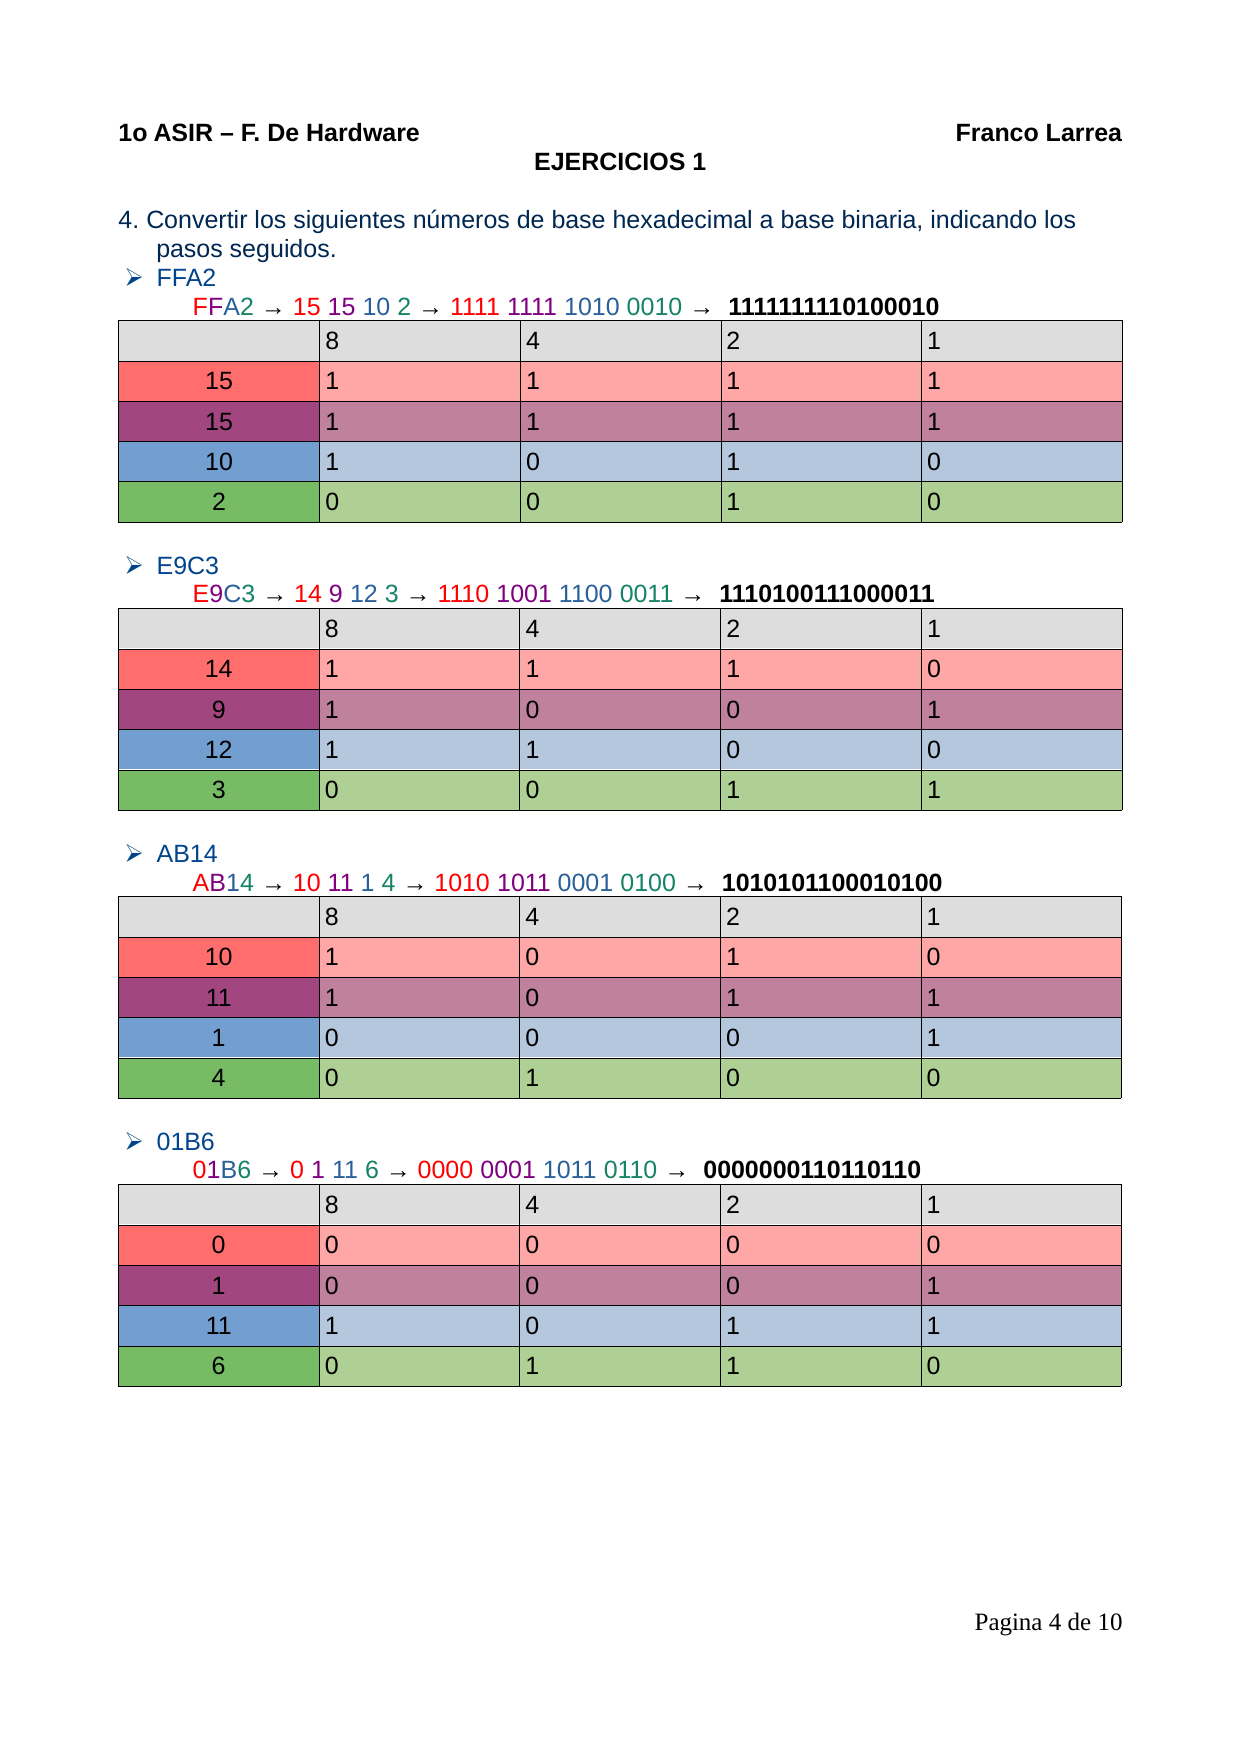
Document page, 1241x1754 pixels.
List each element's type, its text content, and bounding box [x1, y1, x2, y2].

table_cell 0 [721, 1059, 921, 1098]
table_header 8 [320, 1185, 519, 1224]
table_header 1 [922, 897, 1121, 937]
table_cell 3 [119, 771, 319, 810]
table_cell 1 [922, 1306, 1121, 1346]
text FFA2 → 15 15 10 2 → 1111 1111 1010 0010 → 1111111110100010 [192, 291, 1122, 320]
table_cell 1 [320, 690, 519, 729]
table_header 8 [320, 897, 519, 937]
table_cell 1 [320, 650, 519, 689]
table_cell 0 [320, 1347, 519, 1386]
table_cell 1 [721, 650, 921, 689]
table_cell 0 [922, 1059, 1121, 1098]
table_cell 0 [922, 442, 1122, 481]
table_cell 0 [721, 1018, 921, 1057]
table_cell 1 [320, 362, 520, 401]
table_header [119, 897, 319, 937]
text AB14 → 10 11 1 4 → 1010 1011 0001 0100 → 1010101100010100 [192, 867, 1122, 896]
table_cell 0 [721, 1226, 921, 1265]
subtitle AB14 [124, 839, 1122, 867]
table_cell 1 [520, 730, 720, 769]
table_cell 0 [922, 1226, 1121, 1265]
table_header [119, 1185, 319, 1224]
table_cell 1 [922, 771, 1122, 810]
table_cell 15 [119, 402, 319, 441]
text E9C3 → 14 9 12 3 → 1110 1001 1100 0011 → 1110100111000011 [192, 579, 1122, 608]
table_header 1 [922, 321, 1122, 361]
table_cell 0 [520, 771, 720, 810]
table_cell 0 [520, 1226, 720, 1265]
table_cell 0 [520, 978, 720, 1017]
table_cell 6 [119, 1347, 319, 1386]
table_cell 1 [721, 978, 921, 1017]
table_cell 1 [521, 362, 721, 401]
table_cell 0 [721, 730, 921, 769]
text 01B6 → 0 1 11 6 → 0000 0001 1011 0110 → 0000000110110110 [192, 1156, 1122, 1184]
table_cell 0 [320, 1059, 519, 1098]
table_header 4 [521, 321, 721, 361]
table_cell 0 [520, 1266, 720, 1305]
table_header 4 [520, 609, 720, 648]
table_cell 1 [119, 1266, 319, 1305]
table_cell 1 [721, 938, 921, 977]
table_header 2 [721, 897, 921, 937]
table_cell 0 [320, 1226, 519, 1265]
table_cell 1 [922, 402, 1122, 441]
subtitle 01B6 [124, 1127, 1122, 1156]
table_cell 1 [320, 442, 520, 481]
table_cell 1 [721, 1347, 921, 1386]
table_cell 1 [721, 1306, 921, 1346]
table_cell 0 [922, 650, 1122, 689]
table_cell 15 [119, 362, 319, 401]
table_header 8 [320, 609, 519, 648]
table_header [119, 609, 319, 648]
table_header 1 [922, 609, 1122, 648]
table_header 1 [922, 1185, 1121, 1224]
table_cell 1 [320, 938, 519, 977]
table_cell 1 [922, 1018, 1121, 1057]
table_cell 1 [722, 482, 921, 522]
table_header [119, 321, 319, 361]
subtitle Convertir los siguientes números de base hexadecimal a base binaria, indicando los pasos seguidos. [118, 205, 1122, 263]
table_cell 11 [119, 978, 319, 1017]
table_cell 2 [119, 482, 319, 522]
table_header 4 [520, 897, 720, 937]
table_cell 0 [520, 690, 720, 729]
table_header 2 [722, 321, 921, 361]
table_cell 0 [320, 771, 519, 810]
table_cell 0 [922, 1347, 1121, 1386]
table_header 2 [721, 609, 921, 648]
table_cell 0 [520, 1018, 720, 1057]
table_cell 0 [922, 482, 1122, 522]
table_cell 0 [922, 730, 1122, 769]
subtitle E9C3 [124, 551, 1122, 579]
table_cell 1 [119, 1018, 319, 1057]
table_cell 1 [520, 650, 720, 689]
table_cell 0 [119, 1226, 319, 1265]
table_cell 10 [119, 442, 319, 481]
table_cell 10 [119, 938, 319, 977]
table_cell 1 [520, 1347, 720, 1386]
table_cell 0 [320, 1018, 519, 1057]
table_header 2 [721, 1185, 921, 1224]
table_cell 1 [922, 978, 1121, 1017]
table_header 8 [320, 321, 520, 361]
table_cell 1 [520, 1059, 720, 1098]
table_cell 1 [922, 362, 1122, 401]
table_cell 14 [119, 650, 319, 689]
table_cell 1 [722, 442, 921, 481]
table_cell 12 [119, 730, 319, 769]
table_cell 0 [320, 482, 520, 522]
subtitle FFA2 [124, 263, 1122, 291]
table_cell 1 [320, 978, 519, 1017]
table_cell 0 [520, 1306, 720, 1346]
table_cell 0 [521, 442, 721, 481]
table_cell 1 [722, 402, 921, 441]
table_cell 0 [721, 1266, 921, 1305]
table_cell 1 [721, 771, 921, 810]
table_cell 0 [521, 482, 721, 522]
table_cell 1 [320, 730, 519, 769]
table_cell 0 [520, 938, 720, 977]
table_cell 11 [119, 1306, 319, 1346]
table_cell 0 [721, 690, 921, 729]
table_header 4 [520, 1185, 720, 1224]
table_cell 1 [320, 1306, 519, 1346]
table_cell 1 [722, 362, 921, 401]
table_cell 1 [922, 690, 1122, 729]
table_cell 4 [119, 1059, 319, 1098]
table_cell 1 [521, 402, 721, 441]
table_cell 9 [119, 690, 319, 729]
table_cell 0 [922, 938, 1121, 977]
table_cell 1 [320, 402, 520, 441]
table_cell 0 [320, 1266, 519, 1305]
table_cell 1 [922, 1266, 1121, 1305]
